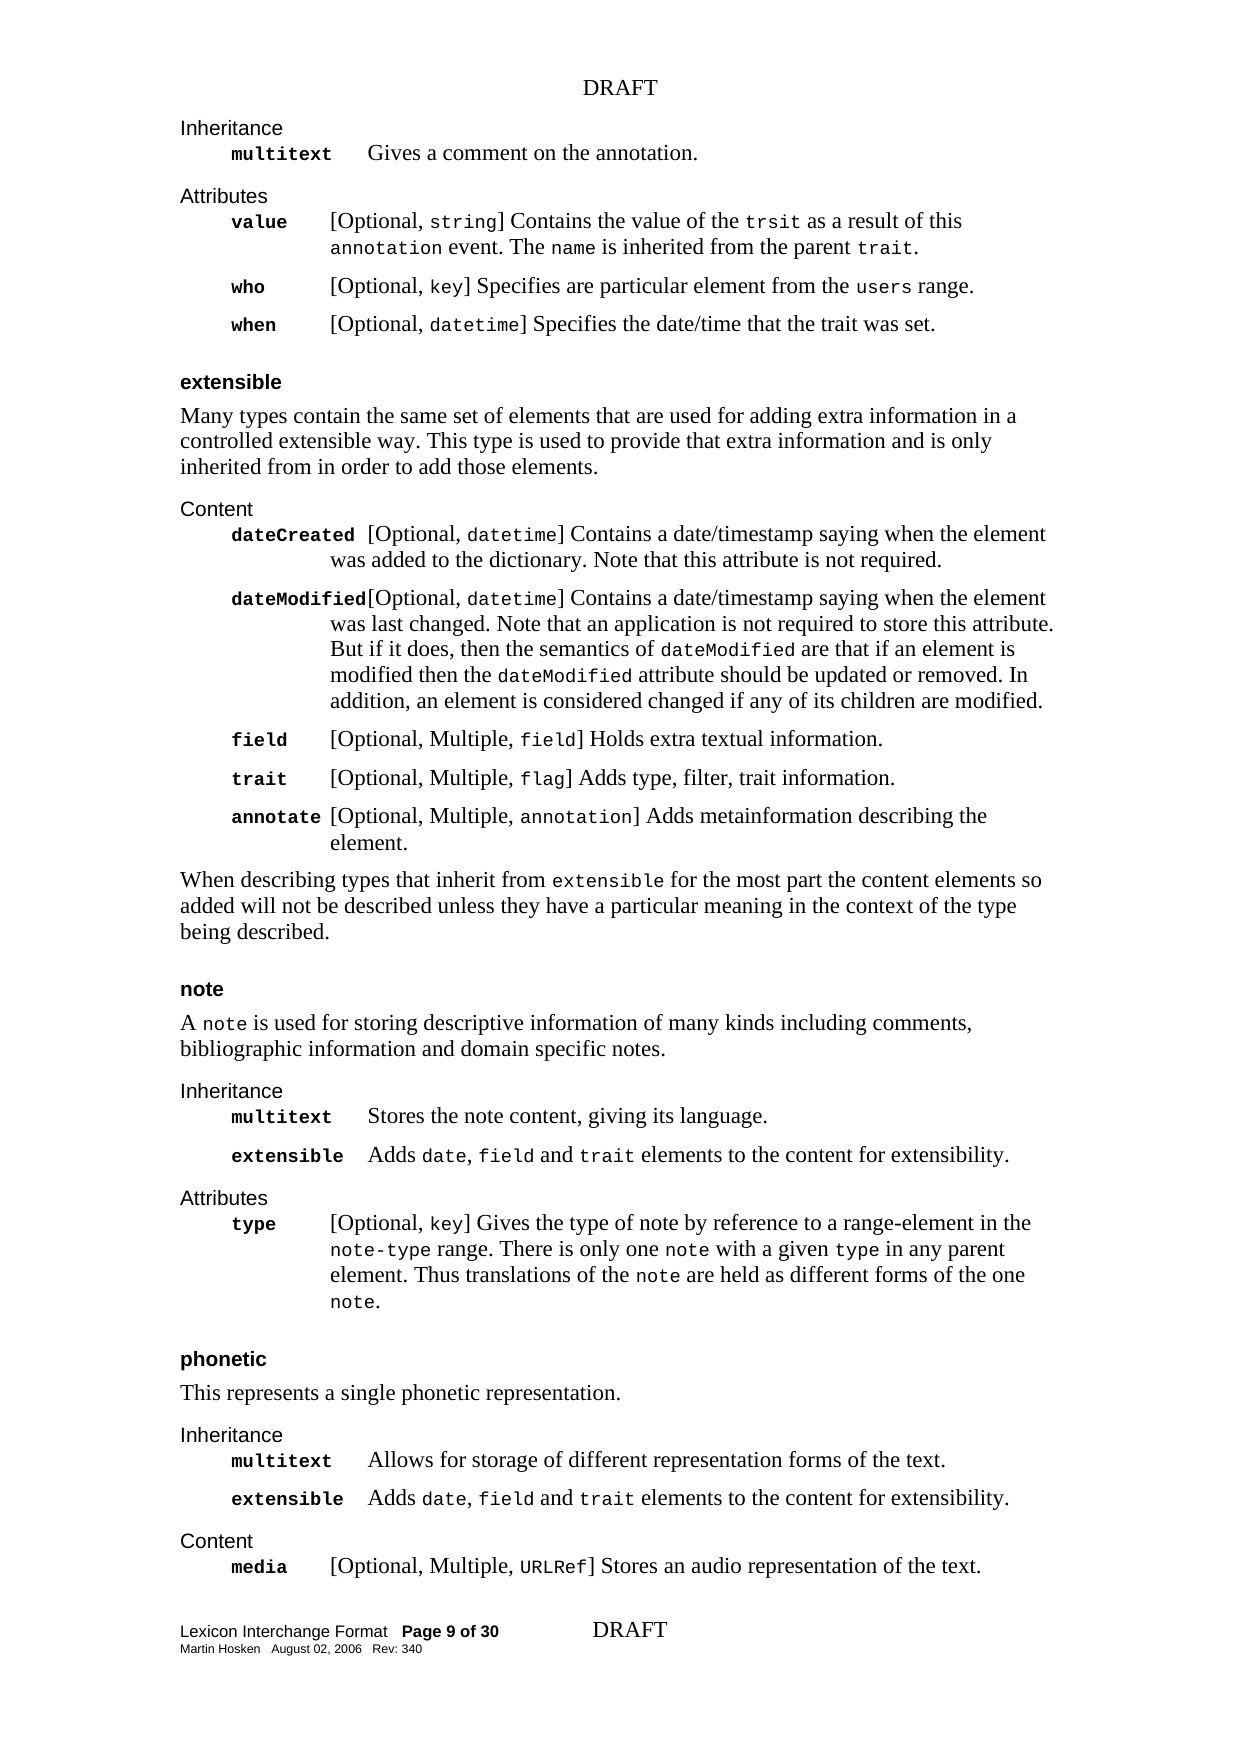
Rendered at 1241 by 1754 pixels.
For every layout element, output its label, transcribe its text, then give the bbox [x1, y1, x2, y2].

text type [Optional, key] Gives the type of note by reference to a range-element in the note-type range. There is only one note with a given type in any parent element. Thus translations of the note are held as different forms of the one note. [231, 1209, 1061, 1314]
text who [Optional, key] Specifies are particular element from the users range. [231, 273, 1061, 299]
subtitle Inheritance [180, 117, 1061, 140]
subtitle Attributes [180, 1186, 1061, 1209]
text multitext Allows for storage of different representation forms of the text. [231, 1447, 1061, 1473]
text This represents a single phonetic representation. [180, 1379, 1061, 1405]
text A note is used for storing descriptive information of many kinds including comments, bibliographic information and domain specific notes. [180, 1010, 1061, 1061]
text when [Optional, datetime] Specifies the date/time that the trait was set. [231, 311, 1061, 337]
subtitle Inheritance [180, 1423, 1061, 1447]
subtitle Content [180, 498, 1061, 521]
text multitext Gives a comment on the annotation. [231, 140, 1061, 166]
subtitle phonetic [180, 1347, 1061, 1371]
text value [Optional, string] Contains the value of the trsit as a result of this annotation event. The name is inherited from the parent trait. [231, 208, 1061, 260]
text When describing types that inherit from extensible for the most part the content elements so added will not be described unless they have a particular meaning in the context of the type being described. [180, 867, 1061, 944]
text media [Optional, Multiple, URLRef] Stores an audio representation of the text. [231, 1553, 1061, 1579]
text Many types contain the same set of elements that are used for adding extra information in a controlled extensible way. This type is used to provide that extra information and is only inherited from in order to add those elements. [180, 403, 1061, 479]
subtitle note [180, 978, 1061, 1001]
text multitext Stores the note content, giving its language. [231, 1103, 1061, 1129]
text dateCreated [Optional, datetime] Contains a date/timestamp saying when the element was added to the dictionary. Note that this attribute is not required. [231, 521, 1061, 572]
subtitle Content [180, 1530, 1061, 1553]
text trait [Optional, Multiple, flag] Adds type, filter, trait information. [231, 765, 1061, 791]
subtitle extensible [180, 371, 1061, 394]
text field [Optional, Multiple, field] Holds extra textual information. [231, 726, 1061, 752]
text dateModified [Optional, datetime] Contains a date/timestamp saying when the element was last changed. Note that an application is not required to store this attribute. But if it does, then the semantics of dateModified are that if an element is modified then the dateModified attribute should be updated or removed. In addition, an element is considered changed if any of its children are modified. [231, 585, 1061, 714]
subtitle Attributes [180, 185, 1061, 208]
subtitle Inheritance [180, 1080, 1061, 1103]
text annotate [Optional, Multiple, annotation] Adds metainformation describing the element. [231, 803, 1061, 855]
text extensible Adds date, field and trait elements to the content for extensibility. [231, 1142, 1061, 1168]
text extensible Adds date, field and trait elements to the content for extensibility. [231, 1485, 1061, 1511]
